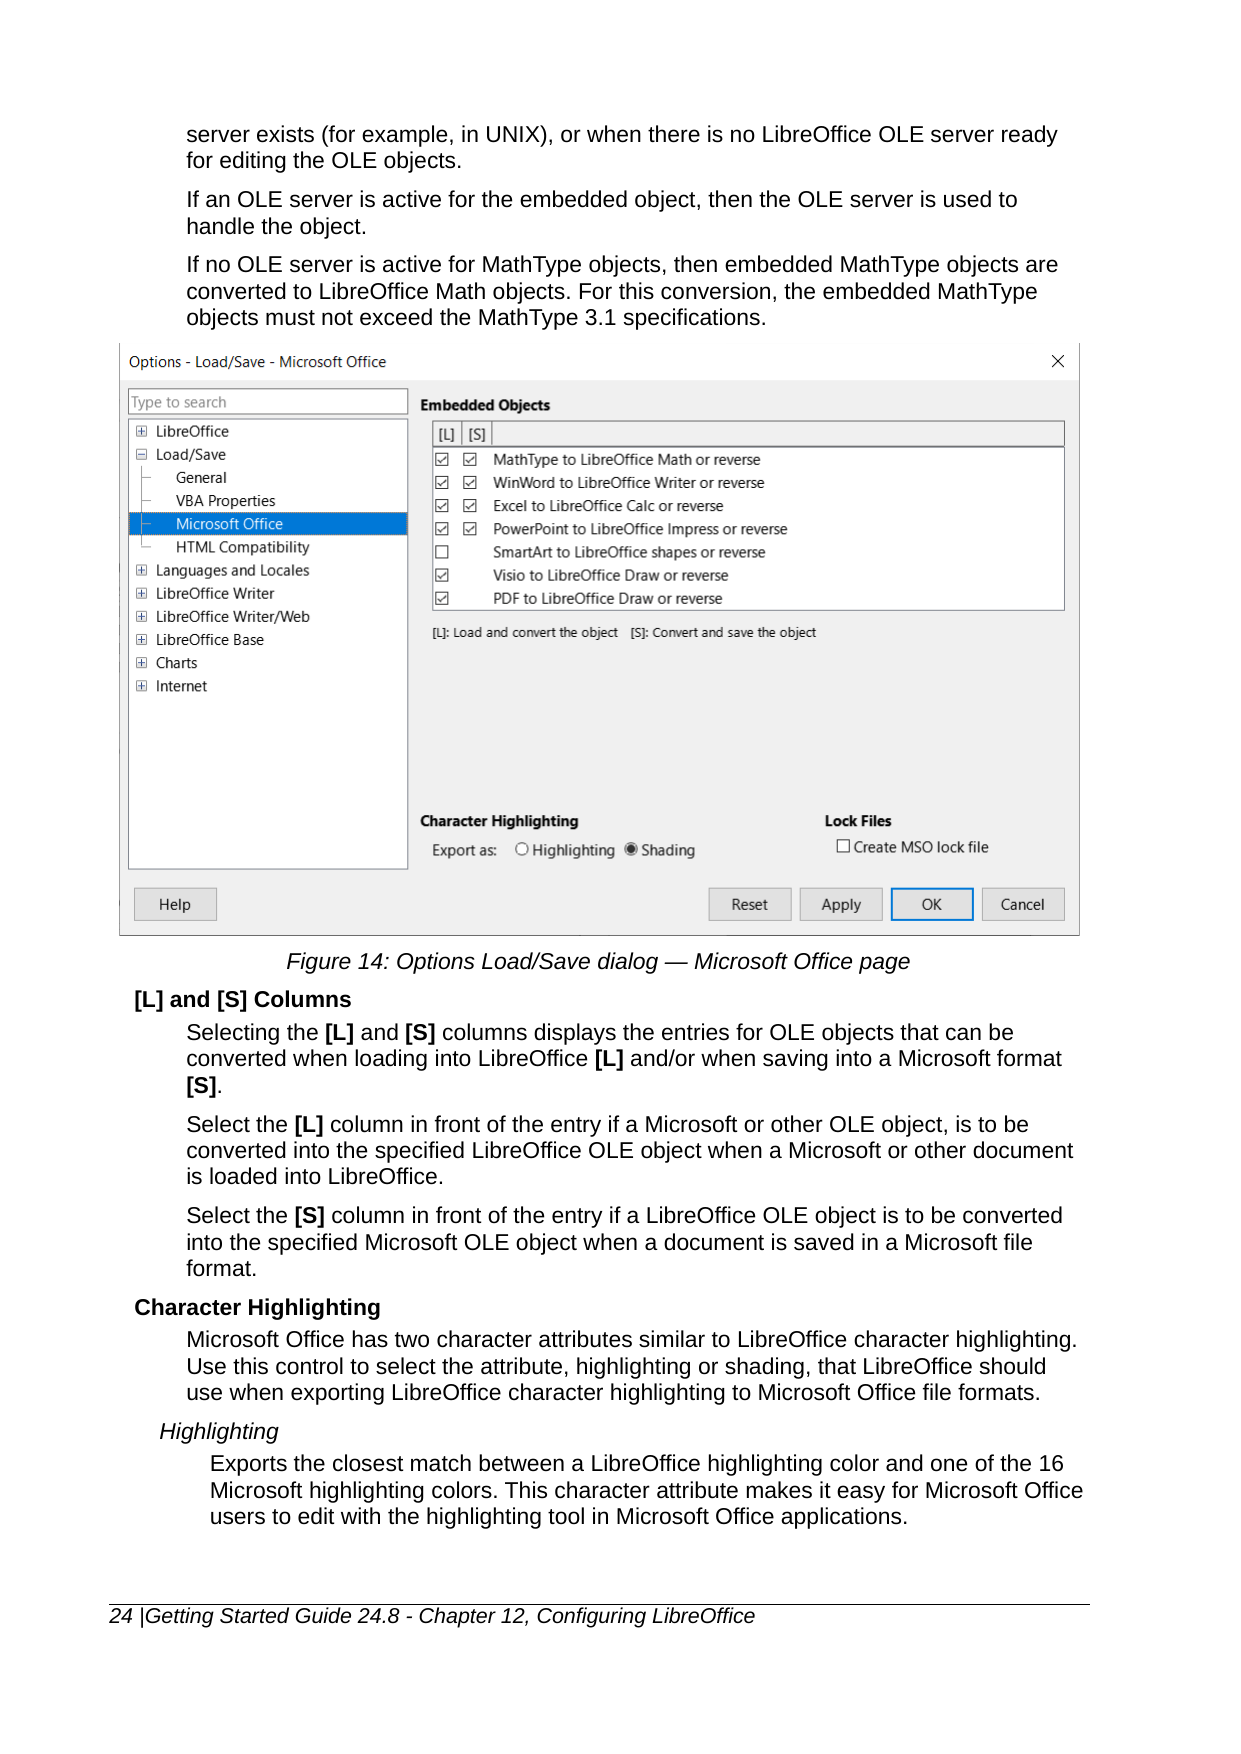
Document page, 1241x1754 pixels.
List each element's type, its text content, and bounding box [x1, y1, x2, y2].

text Highlighting [159, 1418, 1090, 1444]
text Character Highlighting [134, 1294, 1090, 1320]
text [L] and [S] Columns [134, 986, 1090, 1013]
text Select the [S] column in front of the entry if a LibreOffice OLE object is to be converted into the specified Microsoft OLE object when a document is saved in a Microsoft file format. [186, 1202, 1090, 1281]
picture [119, 343, 1080, 936]
text server exists (for example, in UNIX), or when there is no LibreOffice OLE server ready for editing the OLE objects. [186, 121, 1090, 174]
text Figure 14: Options Load/Save dialog — Microsoft Office page [119, 948, 1079, 974]
text If an OLE server is active for the embedded object, then the OLE server is used to handle the object. [186, 186, 1090, 239]
text If no OLE server is active for MathType objects, then embedded MathType objects are converted to LibreOffice Math objects. For this conversion, the embedded MathType objects must not exceed the MathType 3.1 specifications. [186, 251, 1090, 331]
text Microsoft Office has two character attributes similar to LibreOffice character highlighting. Use this control to select the attribute, highlighting or shading, that LibreOffice should use when exporting LibreOffice character highlighting to Microsoft Office file formats. [186, 1326, 1090, 1405]
text Select the [L] column in front of the entry if a Microsoft or other OLE object, is to be converted into the specified LibreOffice OLE object when a Microsoft or other document is loaded into LibreOffice. [186, 1111, 1090, 1189]
text Selecting the [L] and [S] columns displays the entries for OLE objects that can be converted when loading into LibreOffice [L] and/or when saving into a Microsoft format [S]. [186, 1019, 1090, 1098]
text Exports the closest match between a LibreOffice highlighting color and one of the 16 Microsoft highlighting colors. This character attribute makes it easy for Microsoft Office users to edit with the highlighting tool in Microsoft Office applications. [209, 1450, 1090, 1529]
